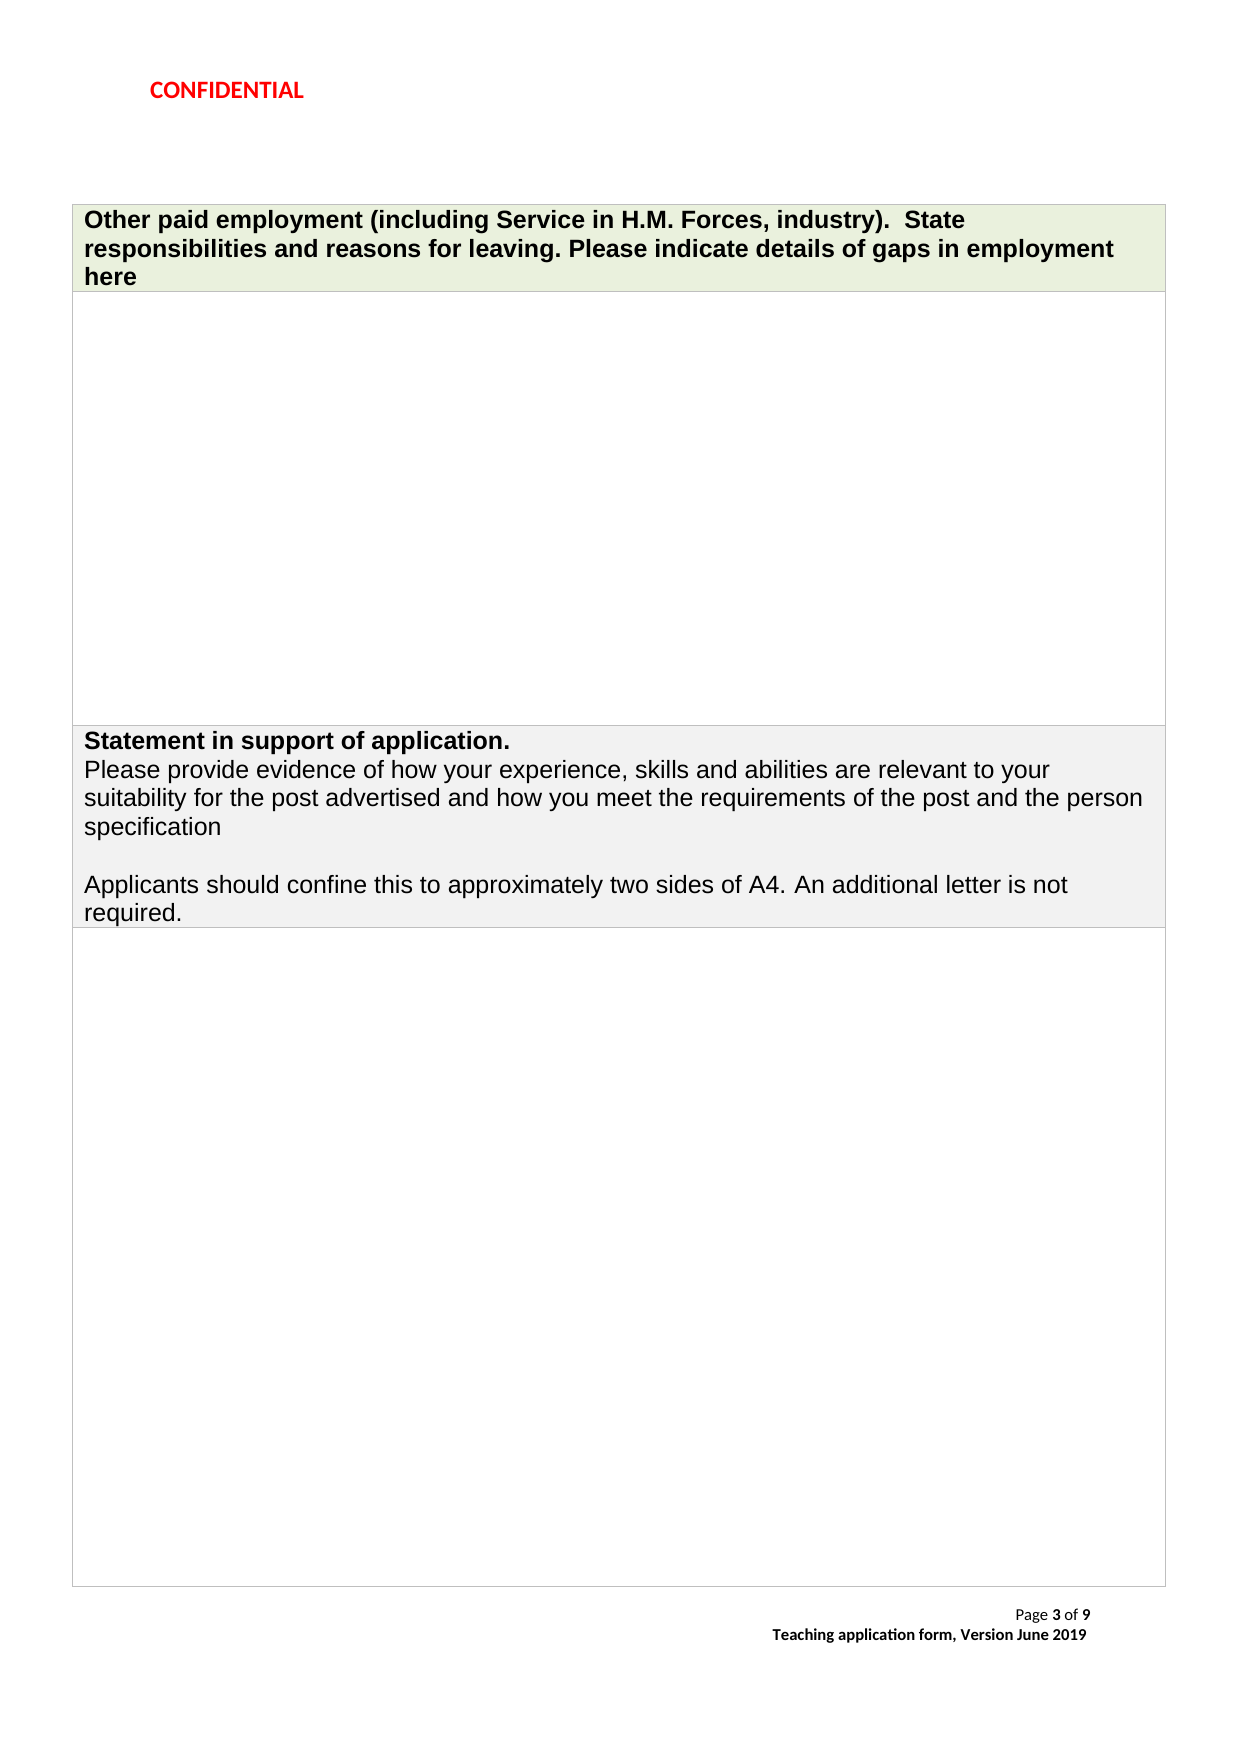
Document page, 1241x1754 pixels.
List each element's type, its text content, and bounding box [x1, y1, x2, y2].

table_cell [73, 928, 1165, 1586]
table_cell [73, 292, 1165, 725]
table_cell Statement in support of application. Please provide evidence of how your experience, skills and abilities are relevant to your suitability for the post advertised and how you meet the requirements of the post and the person specification Applicants should confine this to approximately two sides of A4. An additional letter is not required. [73, 726, 1165, 927]
table_header Other paid employment (including Service in H.M. Forces, industry). State responsibilities and reasons for leaving. Please indicate details of gaps in employment here [73, 205, 1165, 291]
